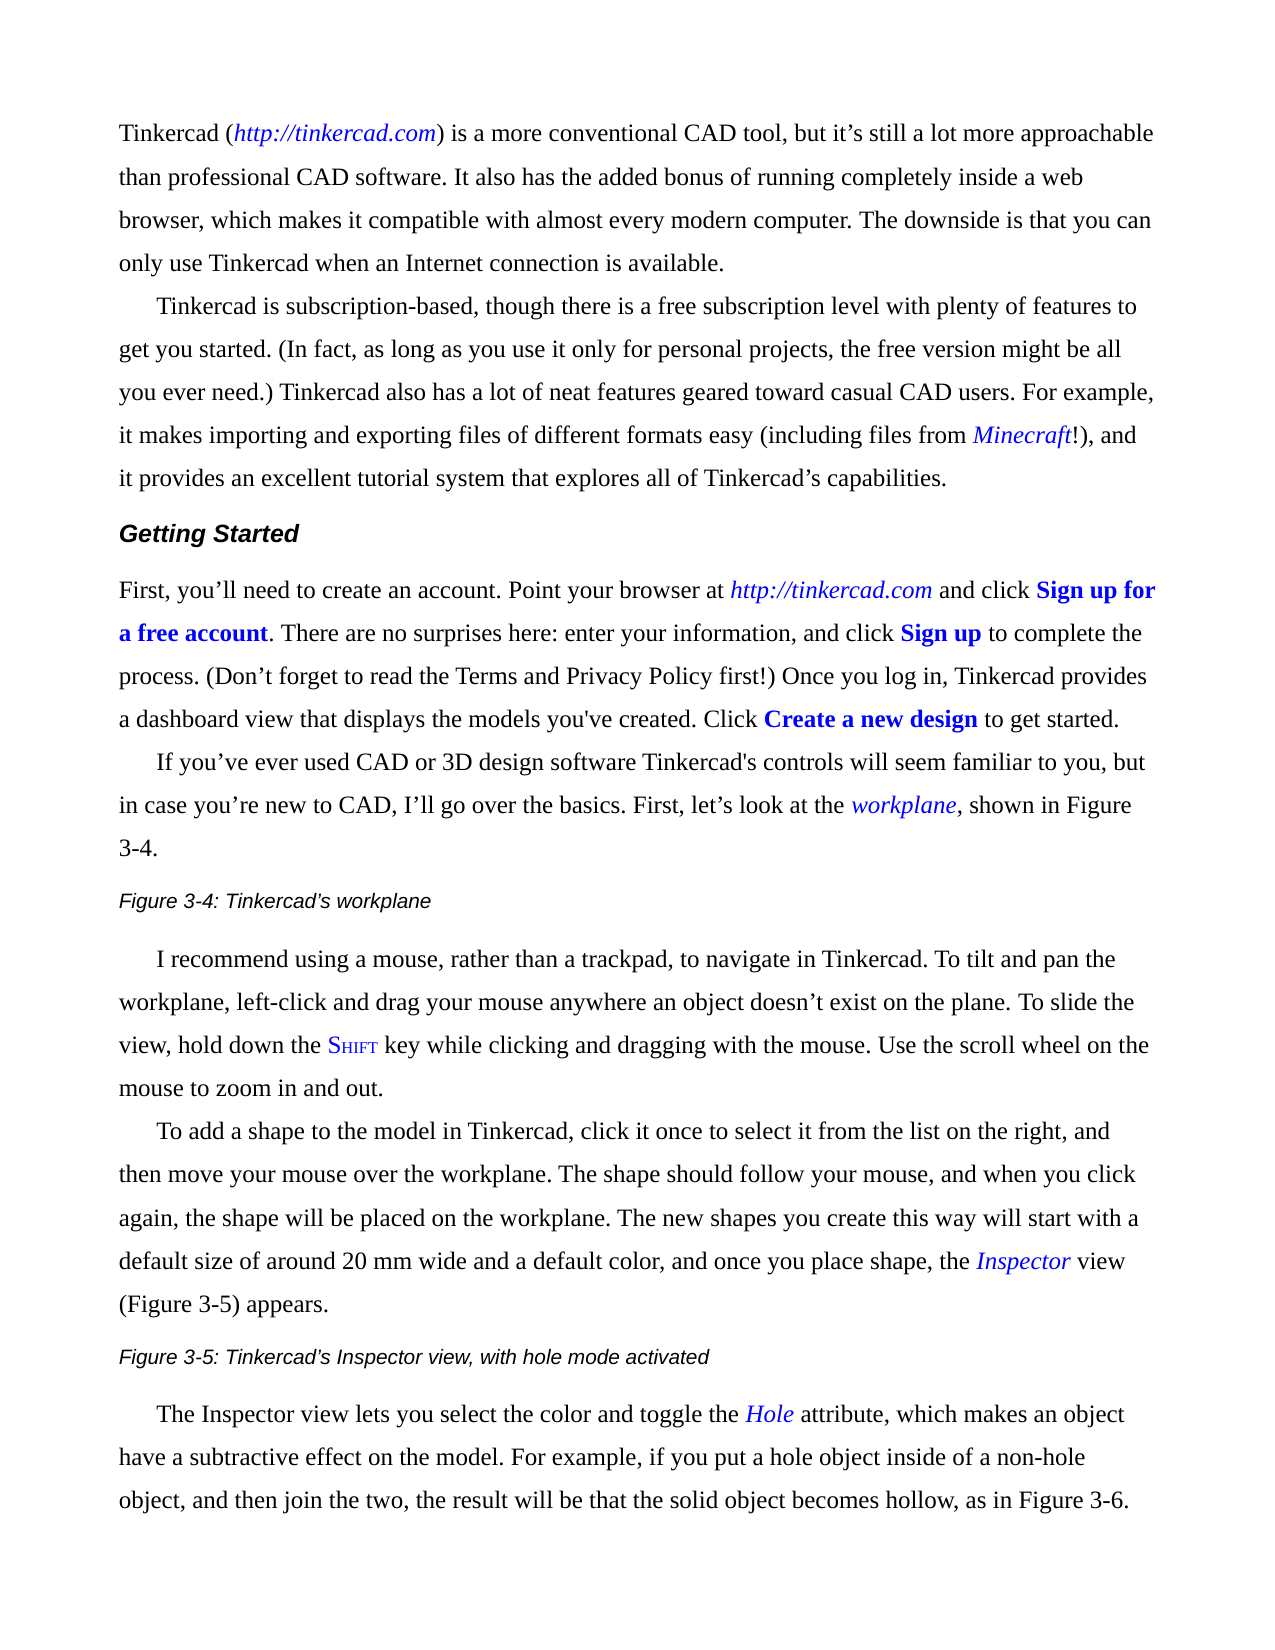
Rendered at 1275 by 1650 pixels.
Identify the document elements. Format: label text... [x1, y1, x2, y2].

text First, you’ll need to create an account. Point your browser at http://tinkercad.com and click Sign up for a free account. There are no surprises here: enter your information, and click Sign up to complete the process. (Don’t forget to read the Terms and Privacy Policy first!) Once you log in, Tinkercad provides a dashboard view that displays the models you've created. Click Create a new design to get started. [118, 575, 1156, 733]
text I recommend using a mouse, rather than a trackpad, to navigate in Tinkercad. To tilt and pan the workplane, left-click and drag your mouse anywhere an object doesn’t exist on the plane. To slide the view, hold down the Shift key while clicking and dragging with the mouse. Use the scroll wheel on the mouse to zoom in and out. [118, 944, 1156, 1102]
text Tinkercad (http://tinkercad.com) is a more conventional CAD tool, but it’s still a lot more approachable than professional CAD software. It also has the added bonus of running completely inside a web browser, which makes it compatible with almost every modern computer. The downside is that you can only use Tinkercad when an Internet connection is available. [118, 118, 1156, 277]
text Figure 3-5: Tinkercad’s Inspector view, with hole mode activated [118, 1344, 1156, 1368]
text The Inspector view lets you select the color and toggle the Hole attribute, which makes an object have a subtractive effect on the model. For example, if you put a hole object inside of a non-hole object, and then join the two, the result will be that the solid object becomes hollow, as in Figure 3-6. [118, 1399, 1156, 1514]
text Getting Started [118, 519, 1156, 548]
text To add a shape to the model in Tinkercad, click it once to select it from the list on the right, and then move your mouse over the workplane. The shape should follow your mouse, and when you click again, the shape will be placed on the workplane. The new shapes you create this way will start with a default size of around 20 mm wide and a default color, and once you place shape, the Inspector view (Figure 3-5) appears. [118, 1116, 1156, 1318]
text Tinkercad is subscription-based, though there is a free subscription level with plenty of features to get you started. (In fact, as long as you use it only for personal projects, the free version might be all you ever need.) Tinkercad also has a lot of neat features geared toward casual CAD users. For example, it makes importing and exporting files of different formats easy (including files from Minecraft!), and it provides an excellent tutorial system that explores all of Tinkercad’s capabilities. [118, 291, 1156, 492]
text If you’ve ever used CAD or 3D design software Tinkercad's controls will seem familiar to you, but in case you’re new to CAD, I’ll go over the basics. First, let’s look at the workplane, shown in Figure 3-4. [118, 747, 1156, 862]
text Figure 3-4: Tinkercad’s workplane [118, 889, 1156, 913]
